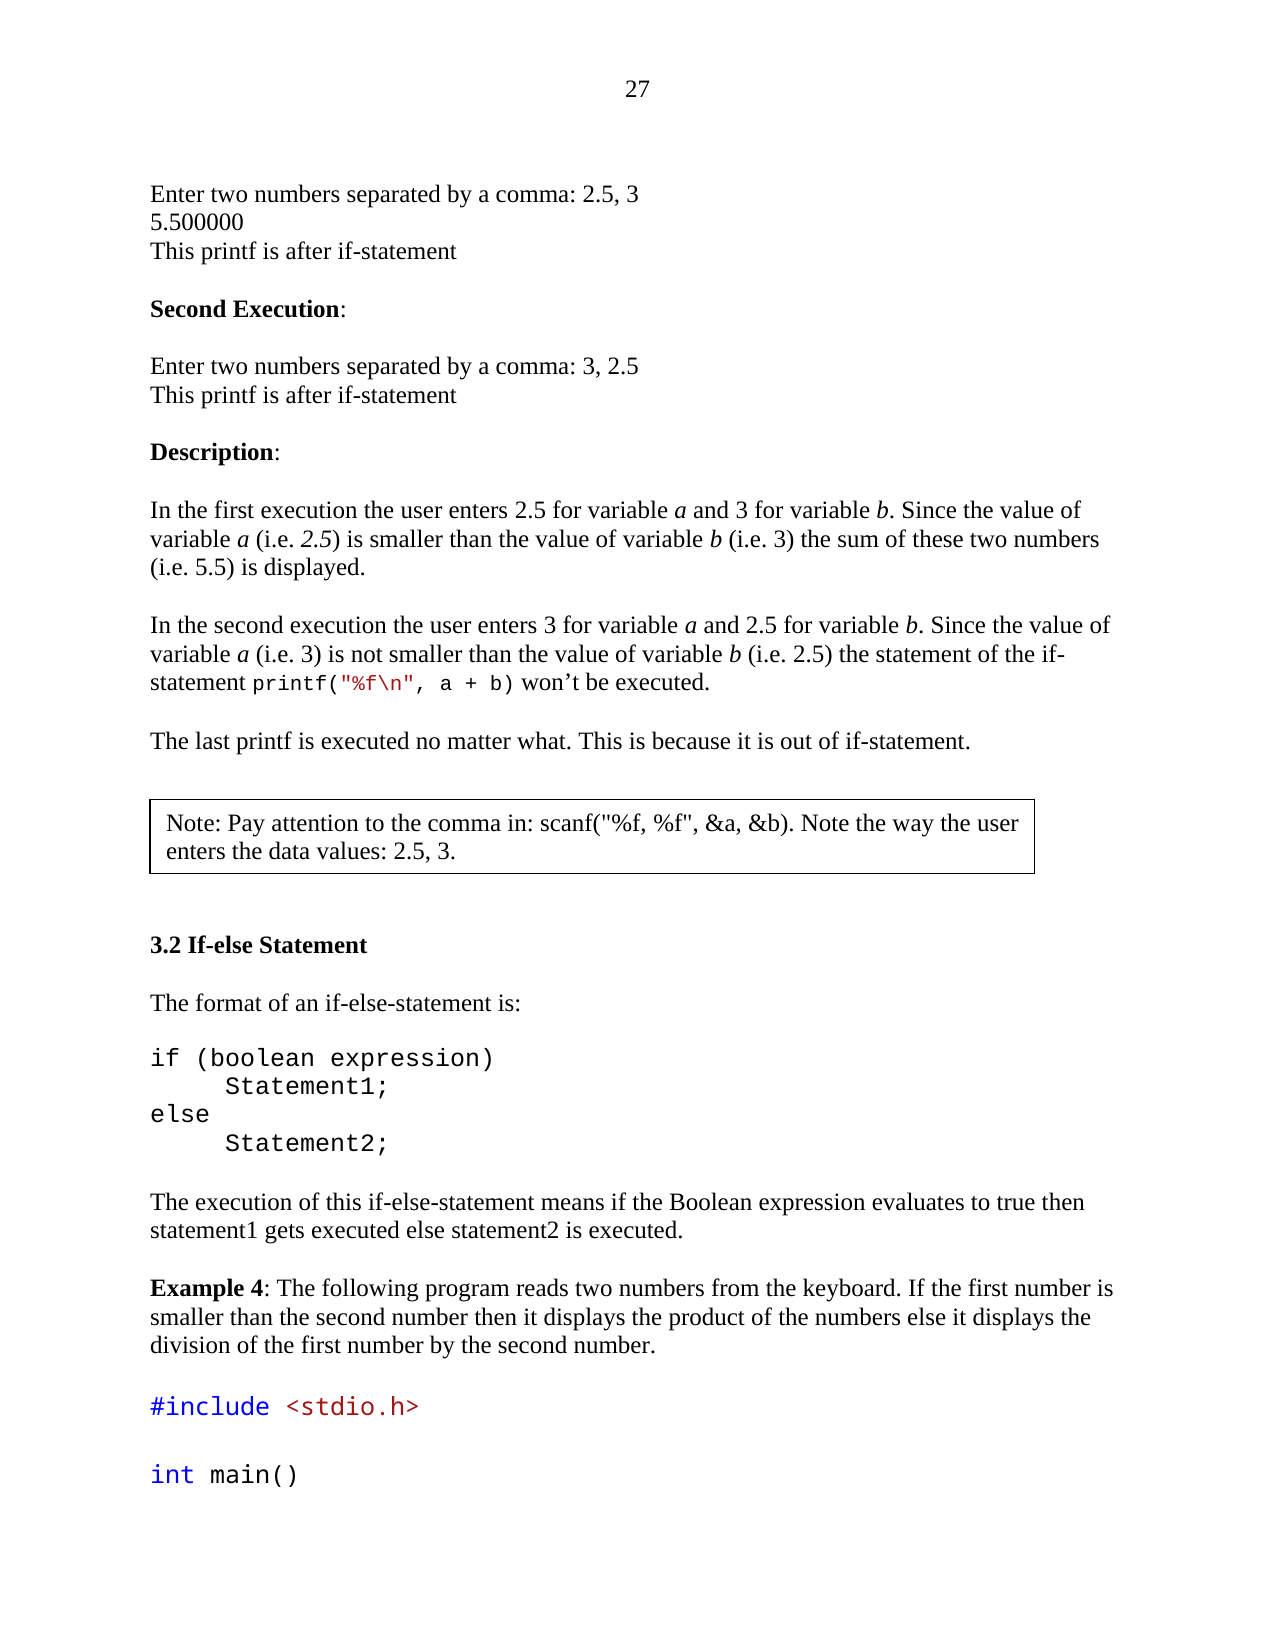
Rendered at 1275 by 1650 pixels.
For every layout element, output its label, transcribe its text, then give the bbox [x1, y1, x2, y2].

subtitle In the second execution the user enters 3 for variable a and 2.5 for variable b. Since the value of variable a (i.e. 3) is not smaller than the value of variable b (i.e. 2.5) the statement of the if-statement printf("%f\n", a + b) won’t be executed. [150, 610, 1125, 697]
subtitle The last printf is executed no matter what. This is because it is out of if-statement. [150, 726, 1125, 754]
subtitle 5.500000 [150, 207, 1125, 236]
subtitle int main() [150, 1456, 1125, 1490]
subtitle The format of an if-else-statement is: [150, 988, 1125, 1016]
subtitle Example 4: The following program reads two numbers from the keyboard. If the first number is smaller than the second number then it displays the product of the numbers else it displays the division of the first number by the second number. [150, 1273, 1125, 1359]
subtitle if (boolean expression) [150, 1045, 1125, 1073]
subtitle else [150, 1102, 1125, 1130]
subtitle Enter two numbers separated by a comma: 2.5, 3 [150, 179, 1125, 207]
subtitle Description: [150, 437, 1125, 466]
subtitle 3.2 If-else Statement [150, 930, 1125, 959]
subtitle Enter two numbers separated by a comma: 3, 2.5 [150, 351, 1125, 380]
subtitle Statement2; [150, 1130, 1125, 1158]
subtitle Second Execution: [150, 294, 1125, 322]
subtitle This printf is after if-statement [150, 380, 1125, 409]
subtitle In the first execution the user enters 2.5 for variable a and 3 for variable b. Since the value of variable a (i.e. 2.5) is smaller than the value of variable b (i.e. 3) the sum of these two numbers (i.e. 5.5) is displayed. [150, 495, 1125, 581]
subtitle This printf is after if-statement [150, 236, 1125, 265]
subtitle Statement1; [150, 1073, 1125, 1102]
subtitle The execution of this if-else-statement means if the Boolean expression evaluates to true then statement1 gets executed else statement2 is executed. [150, 1187, 1125, 1244]
subtitle enters the data values: 2.5, 3. [166, 836, 1019, 865]
subtitle Note: Pay attention to the comma in: scanf("%f, %f", &a, &b). Note the way the user [166, 808, 1019, 836]
subtitle #include <stdio.h> [150, 1388, 1125, 1422]
